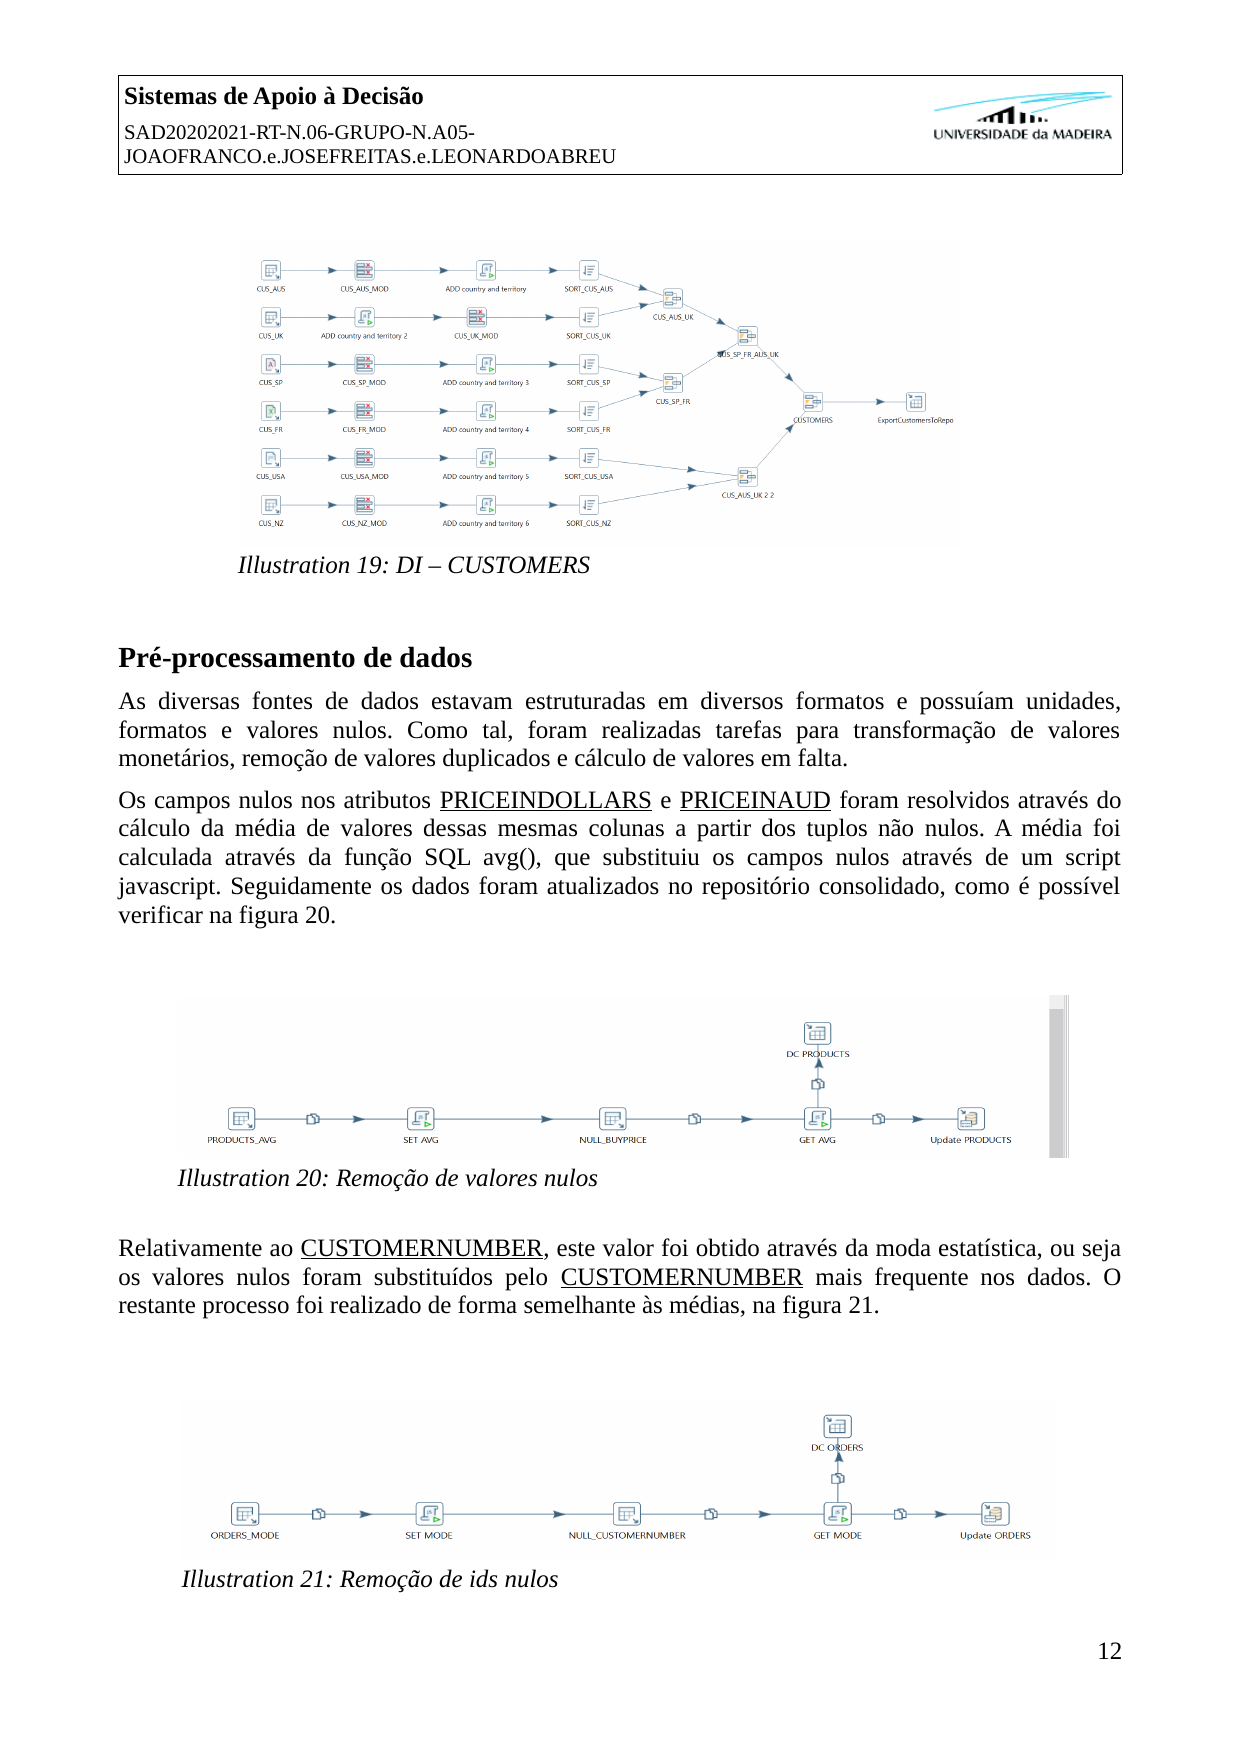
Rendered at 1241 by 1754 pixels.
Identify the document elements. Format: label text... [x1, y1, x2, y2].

text Illustration 20: Remoção de valores nulos [177, 1158, 1069, 1192]
subtitle Pré-processamento de dados [118, 640, 1122, 673]
text Illustration 19: DI – CUSTOMERS [238, 546, 960, 579]
picture [919, 80, 1120, 146]
text Relativamente ao CUSTOMERNUMBER, este valor foi obtido através da moda estatística, ou seja os valores nulos foram substituídos pelo CUSTOMERNUMBER mais frequente nos dados. O restante processo foi realizado de forma semelhante às médias, na figura 21. [118, 1233, 1122, 1319]
picture [237, 240, 960, 546]
text Illustration 21: Remoção de ids nulos [181, 1560, 1055, 1593]
picture [177, 995, 1069, 1158]
picture [181, 1395, 1056, 1560]
text Os campos nulos nos atributos PRICEINDOLLARS e PRICEINAUD foram resolvidos através do cálculo da média de valores dessas mesmas colunas a partir dos tuplos não nulos. A média foi calculada através da função SQL avg(), que substituiu os campos nulos através de um script javascript. Seguidamente os dados foram atualizados no repositório consolidado, como é possível verificar na figura 20. [118, 785, 1122, 928]
text As diversas fontes de dados estavam estruturadas em diversos formatos e possuíam unidades, formatos e valores nulos. Como tal, foram realizadas tarefas para transformação de valores monetários, remoção de valores duplicados e cálculo de valores em falta. [118, 686, 1122, 772]
